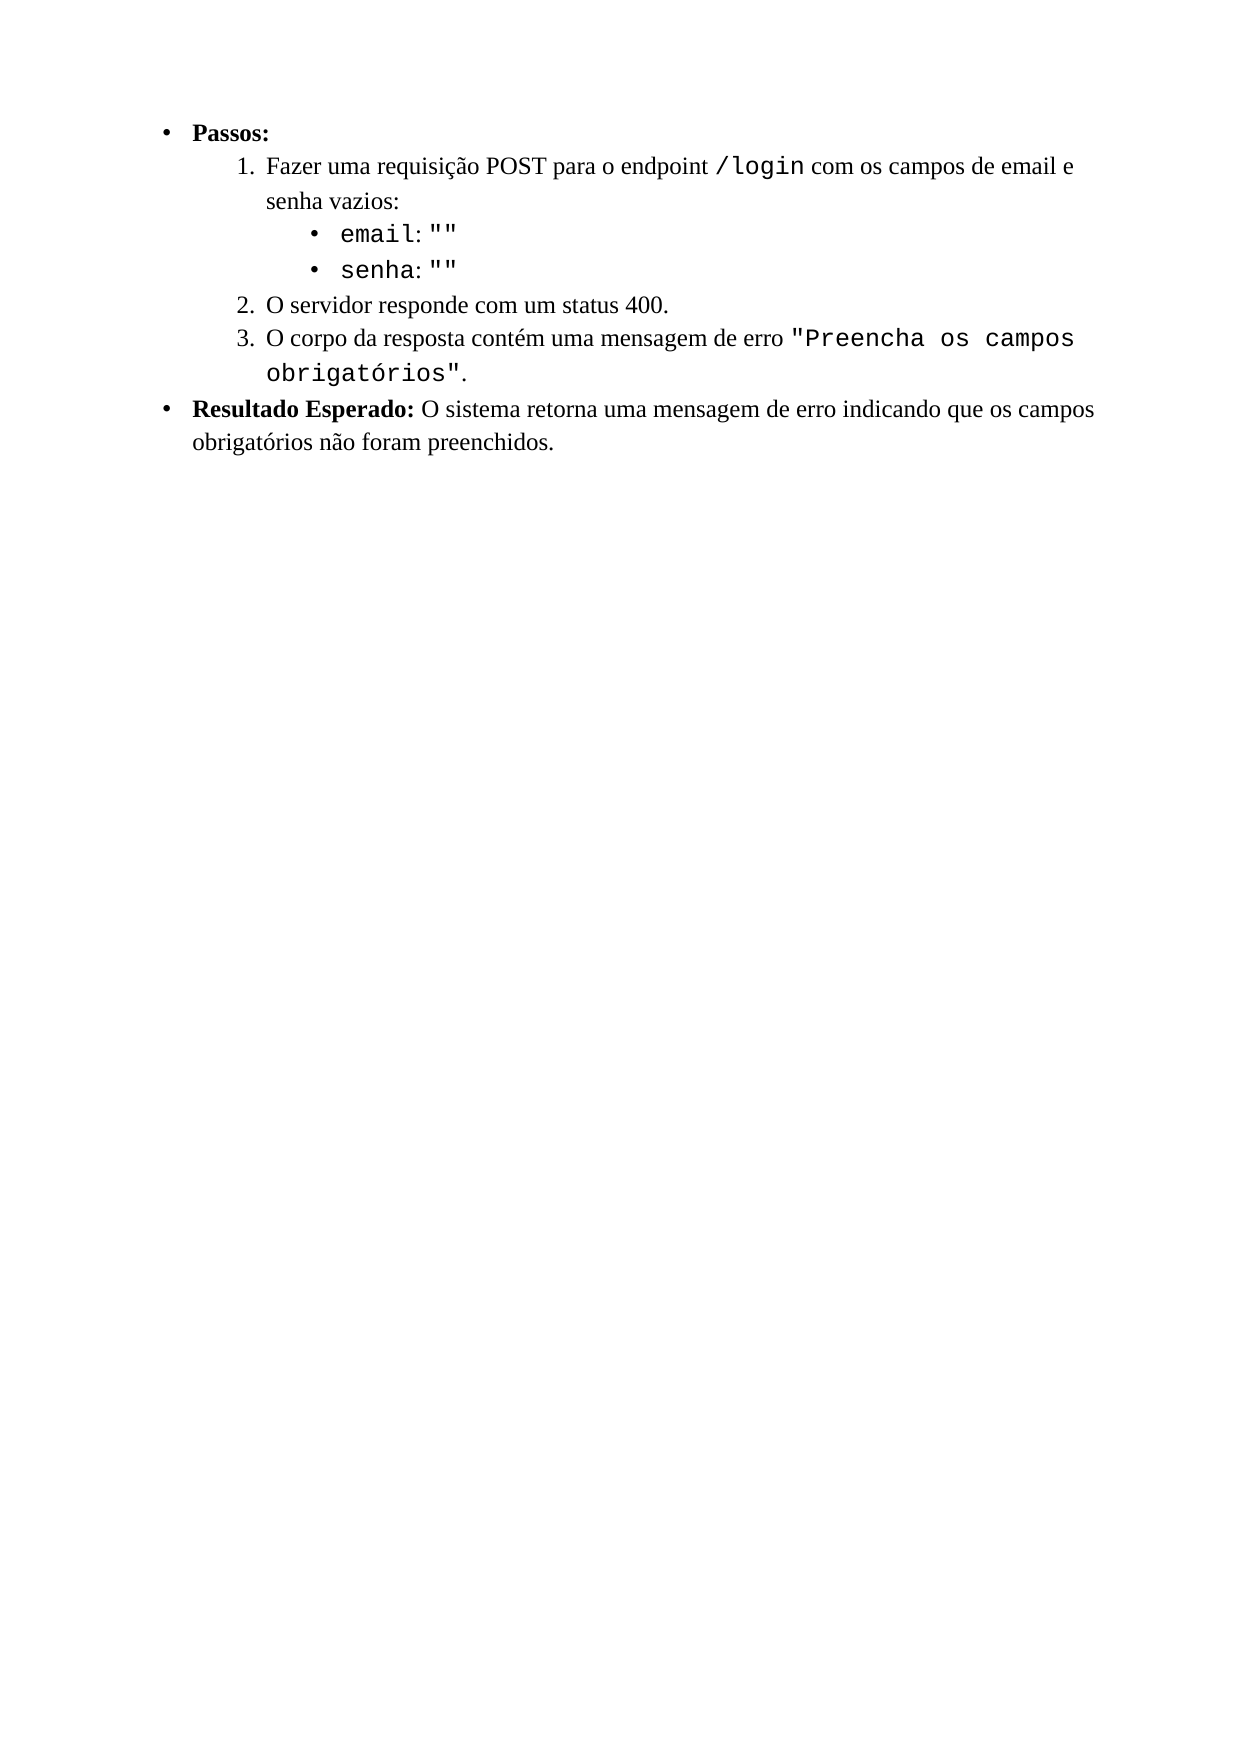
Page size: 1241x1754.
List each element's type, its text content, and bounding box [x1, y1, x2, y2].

list senha: "" [310, 255, 1122, 286]
list O servidor responde com um status 400. [236, 290, 1122, 319]
list O corpo da resposta contém uma mensagem de erro "Preencha os campos obrigatórios". [236, 323, 1122, 389]
list email: "" [310, 219, 1122, 250]
list Fazer uma requisição POST para o endpoint /login com os campos de email e senha vazios: [236, 151, 1122, 215]
list Resultado Esperado: O sistema retorna uma mensagem de erro indicando que os campos obrigatórios não foram preenchidos. [162, 394, 1122, 455]
list Passos: [162, 118, 1122, 147]
